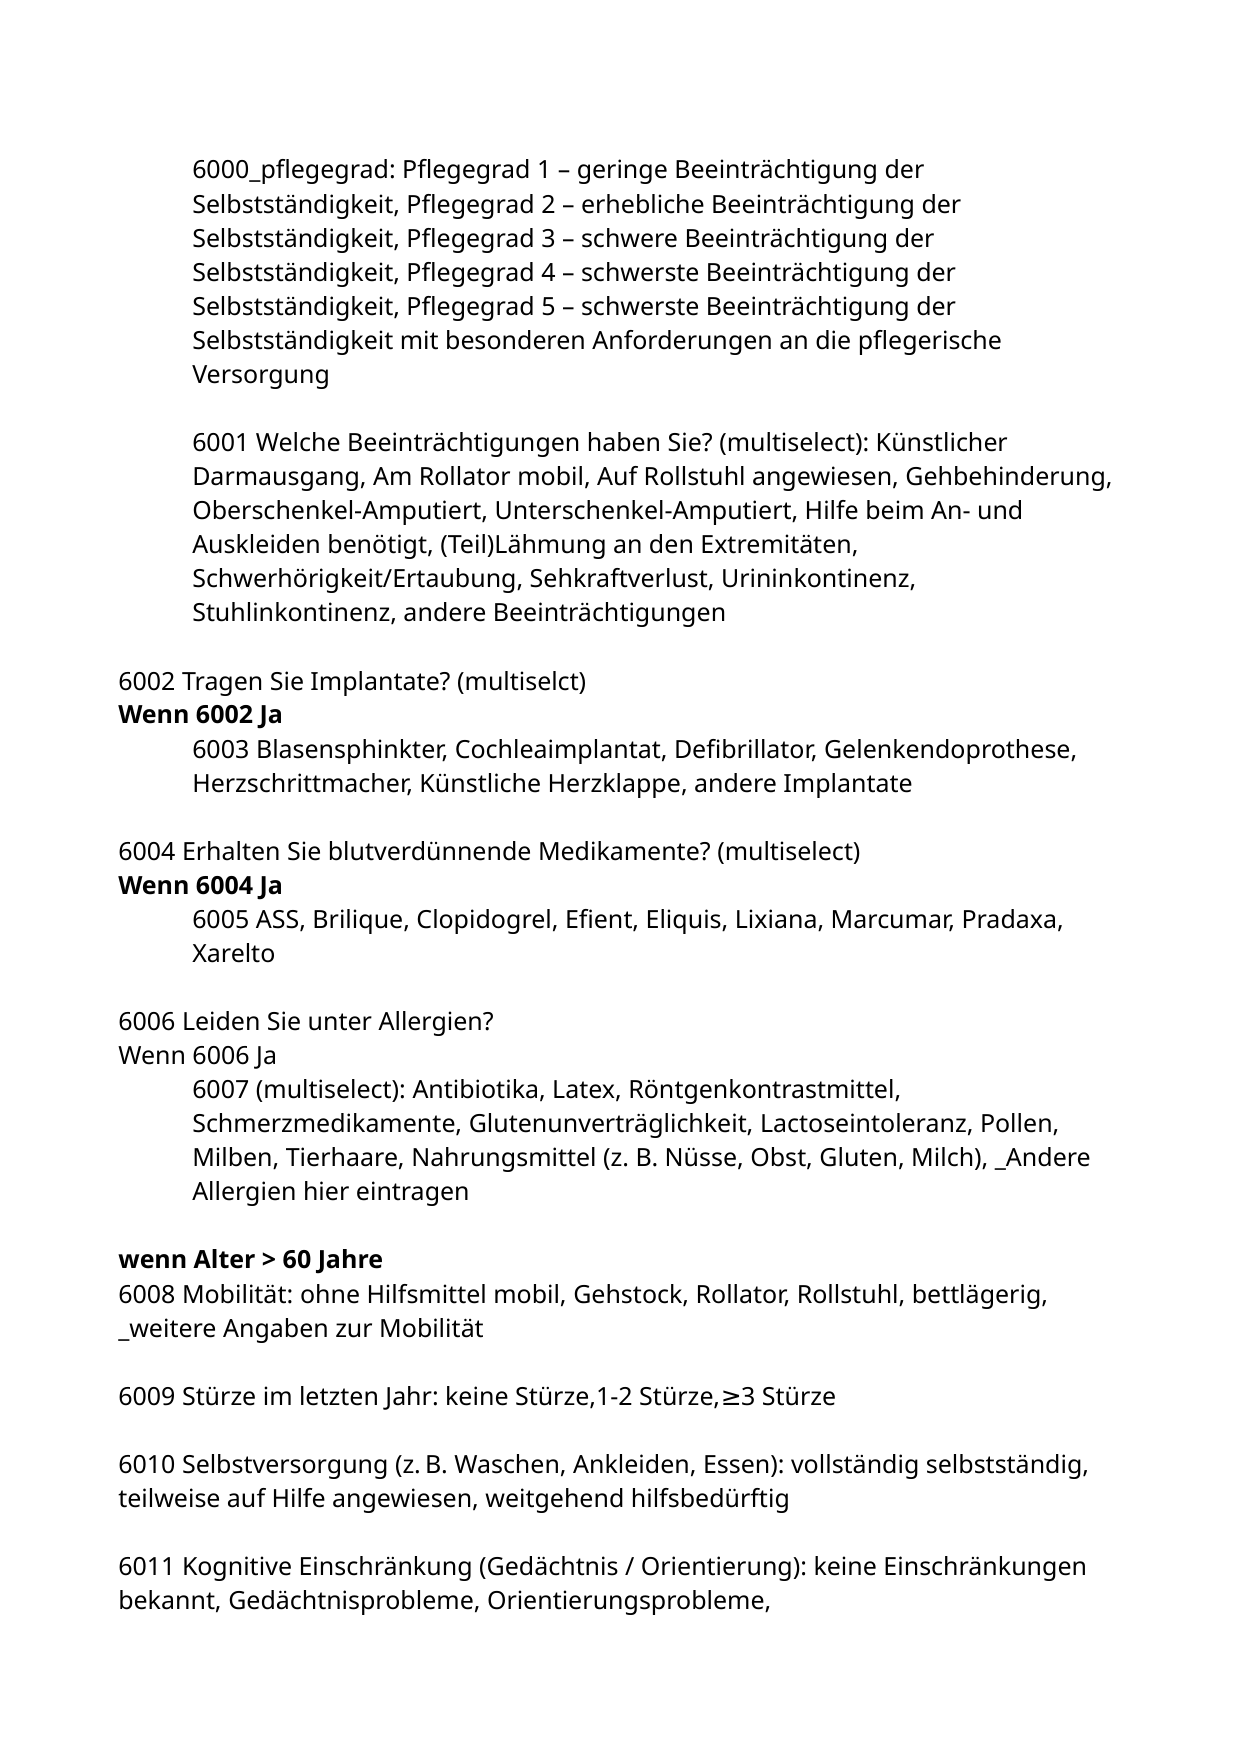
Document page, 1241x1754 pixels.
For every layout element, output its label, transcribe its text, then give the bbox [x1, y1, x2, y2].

text 6002 Tragen Sie Implantate? (multiselct) [118, 663, 1122, 697]
text 6000_pflegegrad: Pflegegrad 1 – geringe Beeinträchtigung der Selbstständigkeit, Pflegegrad 2 – erhebliche Beeinträchtigung der Selbstständigkeit, Pflegegrad 3 – schwere Beeinträchtigung der Selbstständigkeit, Pflegegrad 4 – schwerste Beeinträchtigung der Selbstständigkeit, Pflegegrad 5 – schwerste Beeinträchtigung der Selbstständigkeit mit besonderen Anforderungen an die pflegerische Versorgung [192, 152, 1122, 391]
text 6006 Leiden Sie unter Allergien? [118, 1004, 1122, 1038]
text 6005 ASS, Brilique, Clopidogrel, Efient, Eliquis, Lixiana, Marcumar, Pradaxa, Xarelto [192, 902, 1122, 970]
text 6007 (multiselect): Antibiotika, Latex, Röntgenkontrastmittel, Schmerzmedikamente, Glutenunverträglichkeit, Lactoseintoleranz, Pollen, Milben, Tierhaare, Nahrungsmittel (z. B. Nüsse, Obst, Gluten, Milch), _Andere Allergien hier eintragen [192, 1072, 1122, 1208]
text 6003 Blasensphinkter, Cochleaimplantat, Defibrillator, Gelenkendoprothese, Herzschrittmacher, Künstliche Herzklappe, andere Implantate [192, 731, 1122, 799]
text wenn Alter > 60 Jahre [118, 1242, 1122, 1276]
text Wenn 6006 Ja [118, 1038, 1122, 1072]
text 6004 Erhalten Sie blutverdünnende Medikamente? (multiselect) [118, 833, 1122, 867]
text Wenn 6002 Ja [118, 697, 1122, 731]
text 6008 Mobilität: ohne Hilfsmittel mobil, Gehstock, Rollator, Rollstuhl, bettlägerig, _weitere Angaben zur Mobilität [118, 1276, 1122, 1344]
text Wenn 6004 Ja [118, 867, 1122, 902]
text 6001 Welche Beeinträchtigungen haben Sie? (multiselect): Künstlicher Darmausgang, Am Rollator mobil, Auf Rollstuhl angewiesen, Gehbehinderung, Oberschenkel-Amputiert, Unterschenkel-Amputiert, Hilfe beim An- und Auskleiden benötigt, (Teil)Lähmung an den Extremitäten, Schwerhörigkeit/Ertaubung, Sehkraftverlust, Urininkontinenz, Stuhlinkontinenz, andere Beeinträchtigungen [192, 425, 1122, 629]
text 6009 Stürze im letzten Jahr: keine Stürze,1-2 Stürze,≥3 Stürze [118, 1378, 1122, 1412]
text 6011 Kognitive Einschränkung (Gedächtnis / Orientierung): keine Einschränkungen bekannt, Gedächtnisprobleme, Orientierungsprobleme, [118, 1549, 1122, 1617]
text 6010 Selbstversorgung (z. B. Waschen, Ankleiden, Essen): vollständig selbstständig, teilweise auf Hilfe angewiesen, weitgehend hilfsbedürftig [118, 1447, 1122, 1515]
